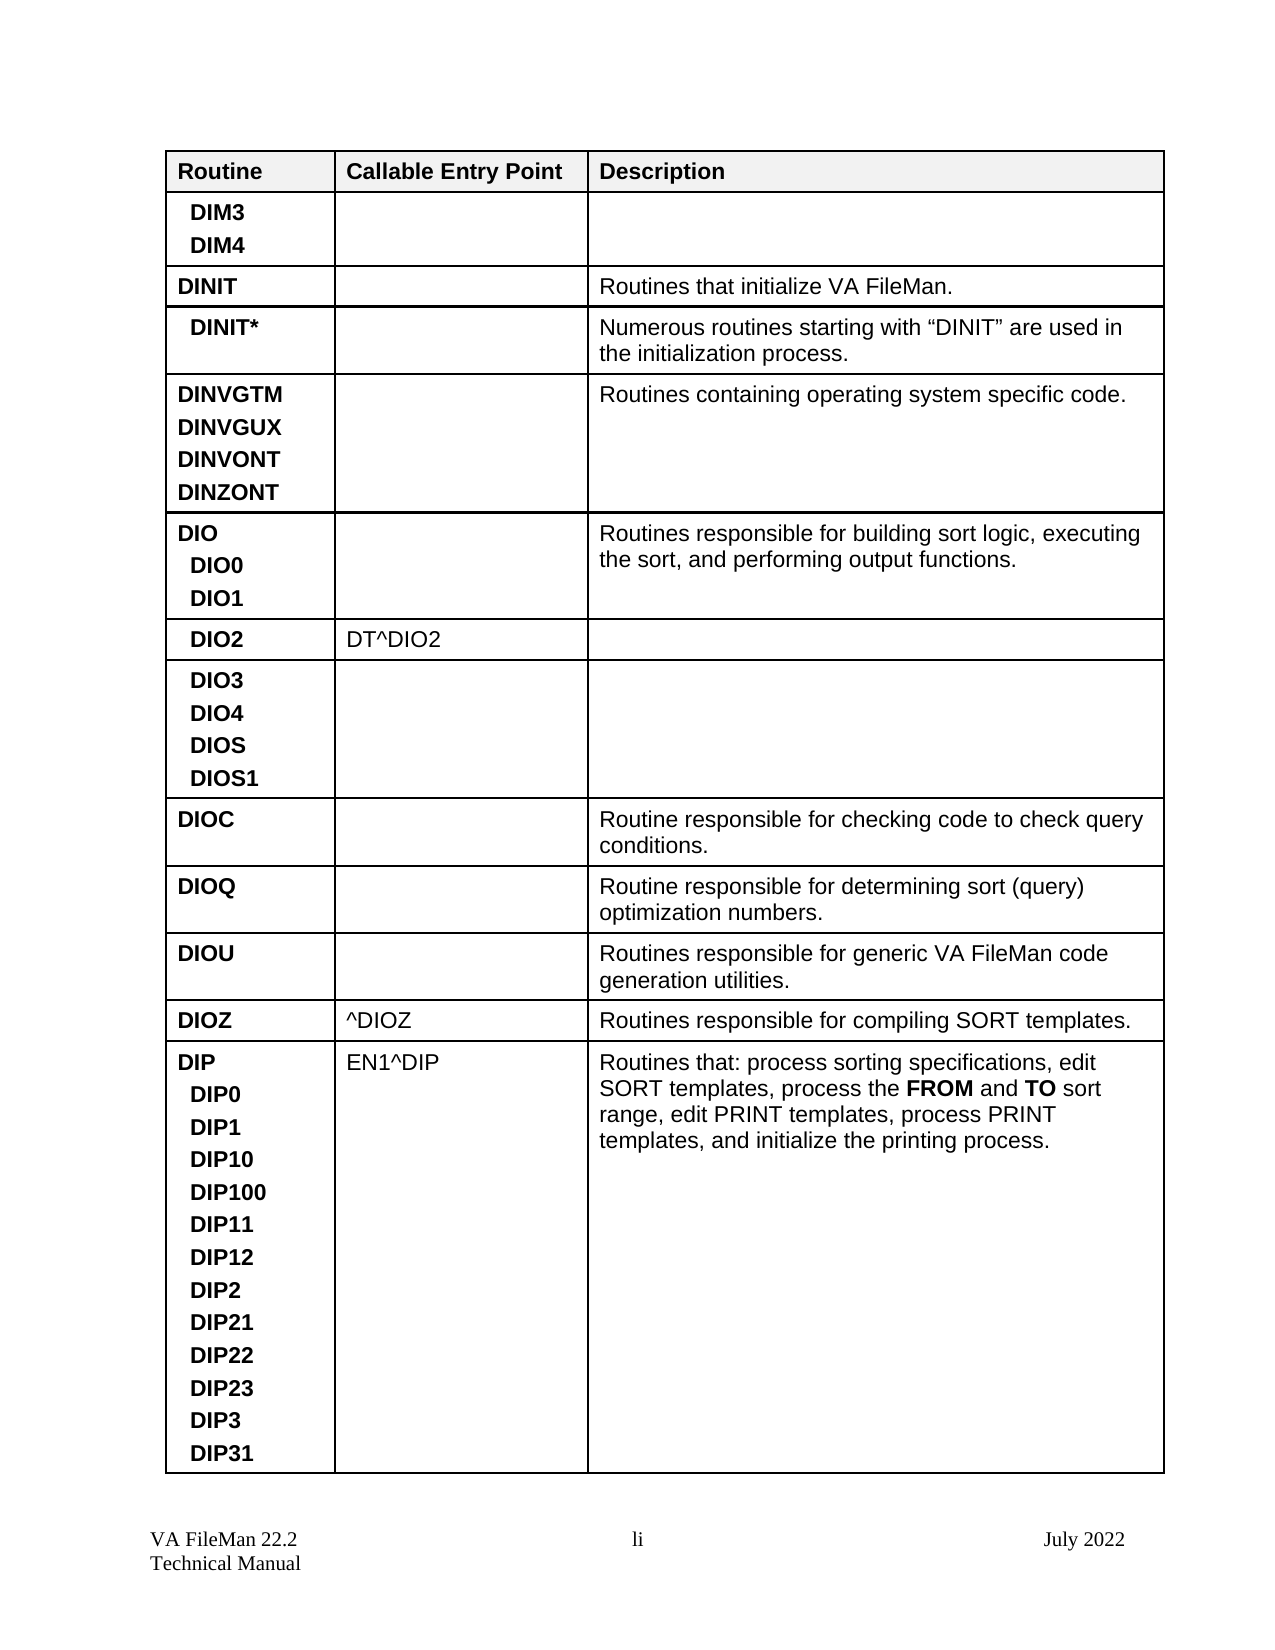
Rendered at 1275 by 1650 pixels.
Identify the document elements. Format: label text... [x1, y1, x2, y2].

table_cell [336, 934, 587, 999]
table_cell DIO DIO0 DIO1 [167, 514, 334, 618]
table_cell DIM3 DIM4 [167, 193, 334, 264]
table_cell Routine responsible for determining sort (query) optimization numbers. [589, 867, 1163, 932]
table_cell DIP DIP0 DIP1 DIP10 DIP100 DIP11 DIP12 DIP2 DIP21 DIP22 DIP23 DIP3 DIP31 [167, 1042, 334, 1472]
table_cell [336, 193, 587, 264]
table_cell DIOZ [167, 1001, 334, 1040]
table_cell Routine responsible for checking code to check query conditions. [589, 799, 1163, 864]
table_cell [336, 867, 587, 932]
table_cell [336, 514, 587, 618]
table_cell Numerous routines starting with “DINIT” are used in the initialization process. [589, 308, 1163, 373]
table_cell DT^DIO2 [336, 620, 587, 658]
table_cell Routines responsible for building sort logic, executing the sort, and performing output functions. [589, 514, 1163, 618]
table_cell EN1^DIP [336, 1042, 587, 1472]
table_cell Routines responsible for generic VA FileMan code generation utilities. [589, 934, 1163, 999]
table_cell [336, 661, 587, 797]
table_cell [589, 620, 1163, 658]
table_header Callable Entry Point [336, 152, 587, 191]
table_cell [336, 308, 587, 373]
table_cell Routines that initialize VA FileMan. [589, 267, 1163, 305]
table_cell Routines responsible for compiling SORT templates. [589, 1001, 1163, 1040]
table_cell DINIT* [167, 308, 334, 373]
table_cell DINVGTM DINVGUX DINVONT DINZONT [167, 375, 334, 511]
table_cell DIOU [167, 934, 334, 999]
table_cell DIOC [167, 799, 334, 864]
table_cell DINIT [167, 267, 334, 305]
table_cell ^DIOZ [336, 1001, 587, 1040]
table_cell [589, 193, 1163, 264]
table_cell DIO3 DIO4 DIOS DIOS1 [167, 661, 334, 797]
table_cell DIO2 [167, 620, 334, 658]
table_cell [336, 267, 587, 305]
table_cell [336, 799, 587, 864]
table_cell [336, 375, 587, 511]
table_cell DIOQ [167, 867, 334, 932]
table_cell Routines that: process sorting specifications, edit SORT templates, process the FROM and TO sort range, edit PRINT templates, process PRINT templates, and initialize the printing process. [589, 1042, 1163, 1472]
table_cell [589, 661, 1163, 797]
table_header Description [589, 152, 1163, 191]
table_header Routine [167, 152, 334, 191]
table_cell Routines containing operating system specific code. [589, 375, 1163, 511]
